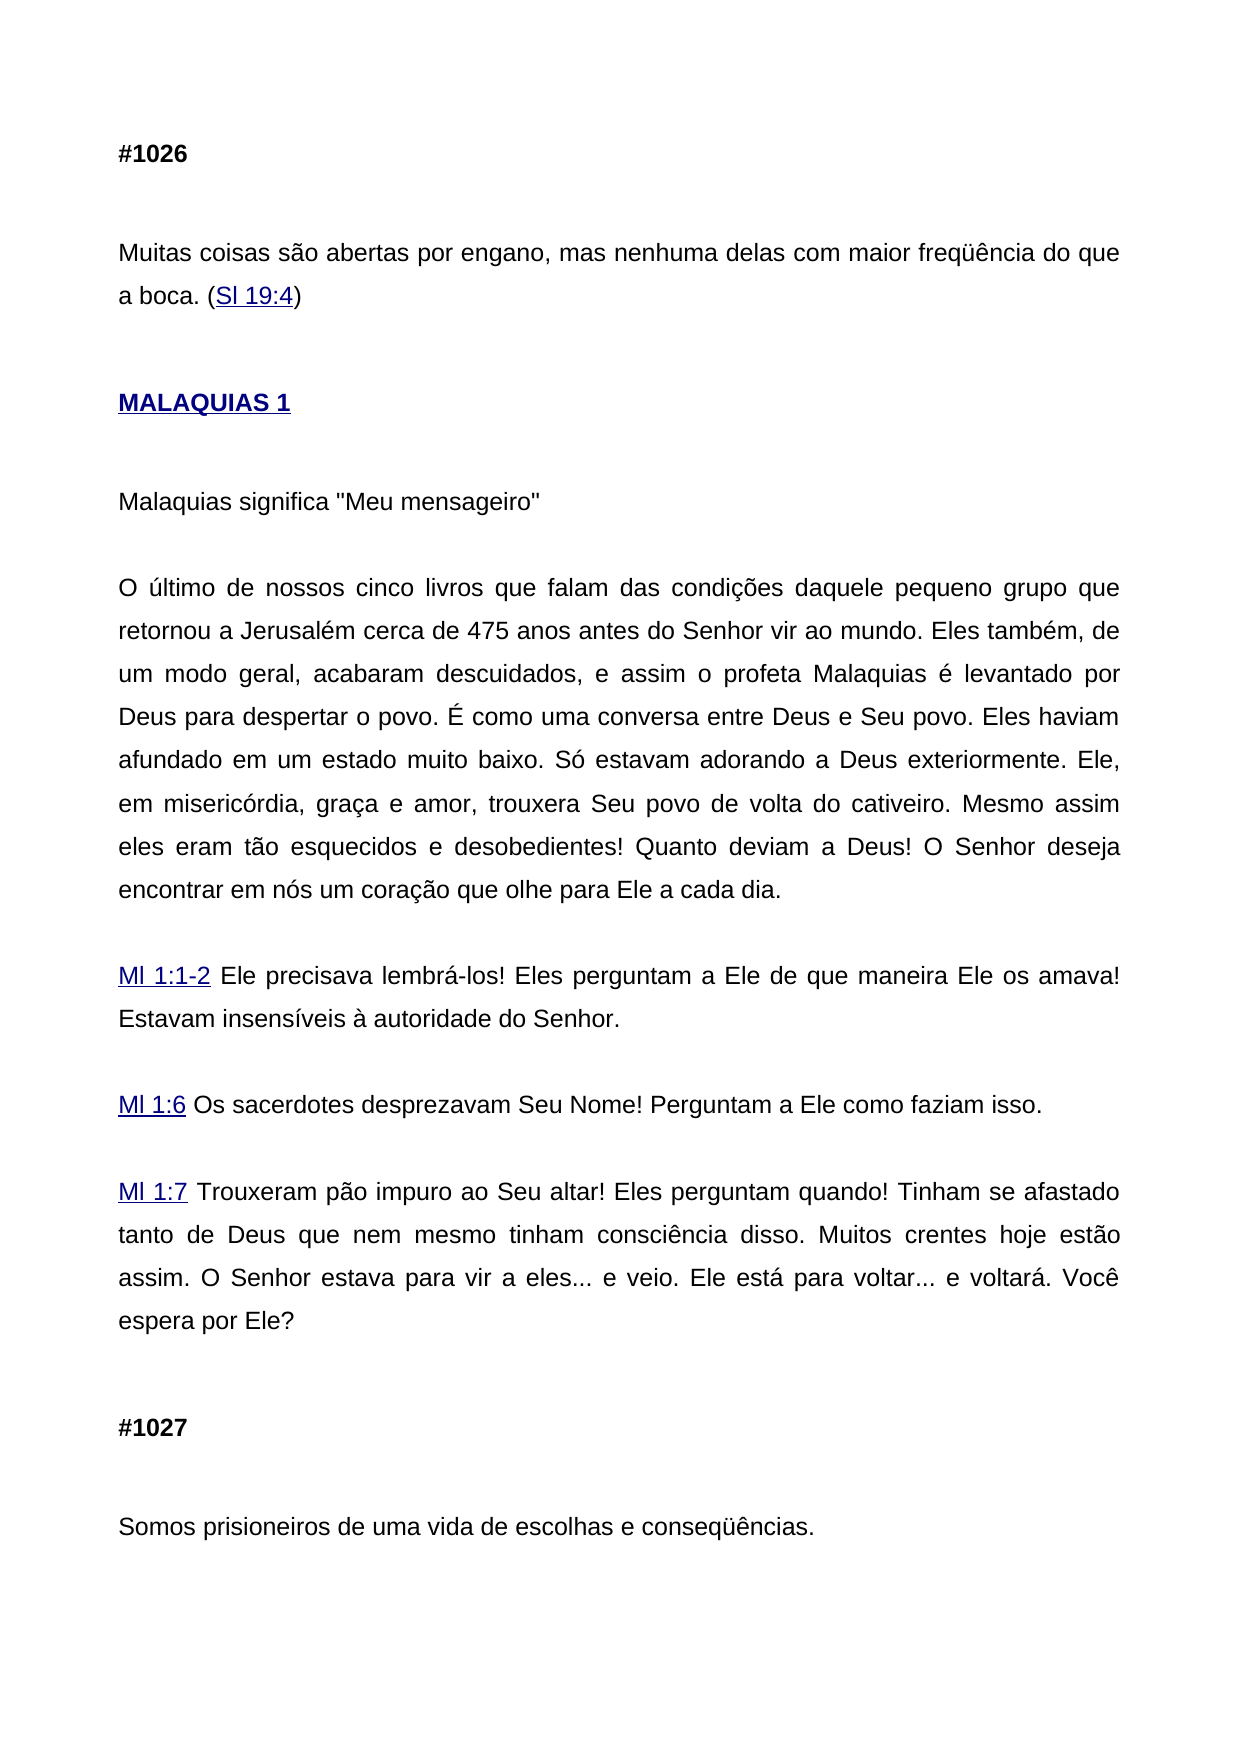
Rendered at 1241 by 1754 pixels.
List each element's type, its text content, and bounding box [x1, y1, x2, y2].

text O último de nossos cinco livros que falam das condições daquele pequeno grupo que retornou a Jerusalém cerca de 475 anos antes do Senhor vir ao mundo. Eles também, de um modo geral, acabaram descuidados, e assim o profeta Malaquias é levantado por Deus para despertar o povo. É como uma conversa entre Deus e Seu povo. Eles haviam afundado em um estado muito baixo. Só estavam adorando a Deus exteriormente. Ele, em misericórdia, graça e amor, trouxera Seu povo de volta do cativeiro. Mesmo assim eles eram tão esquecidos e desobedientes! Quanto deviam a Deus! O Senhor deseja encontrar em nós um coração que olhe para Ele a cada dia. [118, 573, 1122, 903]
text Ml 1:1-2 Ele precisava lembrá-los! Eles perguntam a Ele de que maneira Ele os amava! Estavam insensíveis à autoridade do Senhor. [118, 961, 1122, 1033]
text Somos prisioneiros de uma vida de escolhas e conseqüências. [118, 1512, 1122, 1541]
subtitle MALAQUIAS 1 [118, 388, 1122, 417]
subtitle #1027 [118, 1413, 1122, 1442]
subtitle #1026 [118, 139, 1122, 168]
text Muitas coisas são abertas por engano, mas nenhuma delas com maior freqüência do que a boca. (Sl 19:4) [118, 238, 1122, 309]
text Ml 1:7 Trouxeram pão impuro ao Seu altar! Eles perguntam quando! Tinham se afastado tanto de Deus que nem mesmo tinham consciência disso. Muitos crentes hoje estão assim. O Senhor estava para vir a eles... e veio. Ele está para voltar... e voltará. Você espera por Ele? [118, 1177, 1122, 1335]
text Ml 1:6 Os sacerdotes desprezavam Seu Nome! Perguntam a Ele como faziam isso. [118, 1090, 1122, 1119]
text Malaquias significa "Meu mensageiro" [118, 487, 1122, 515]
